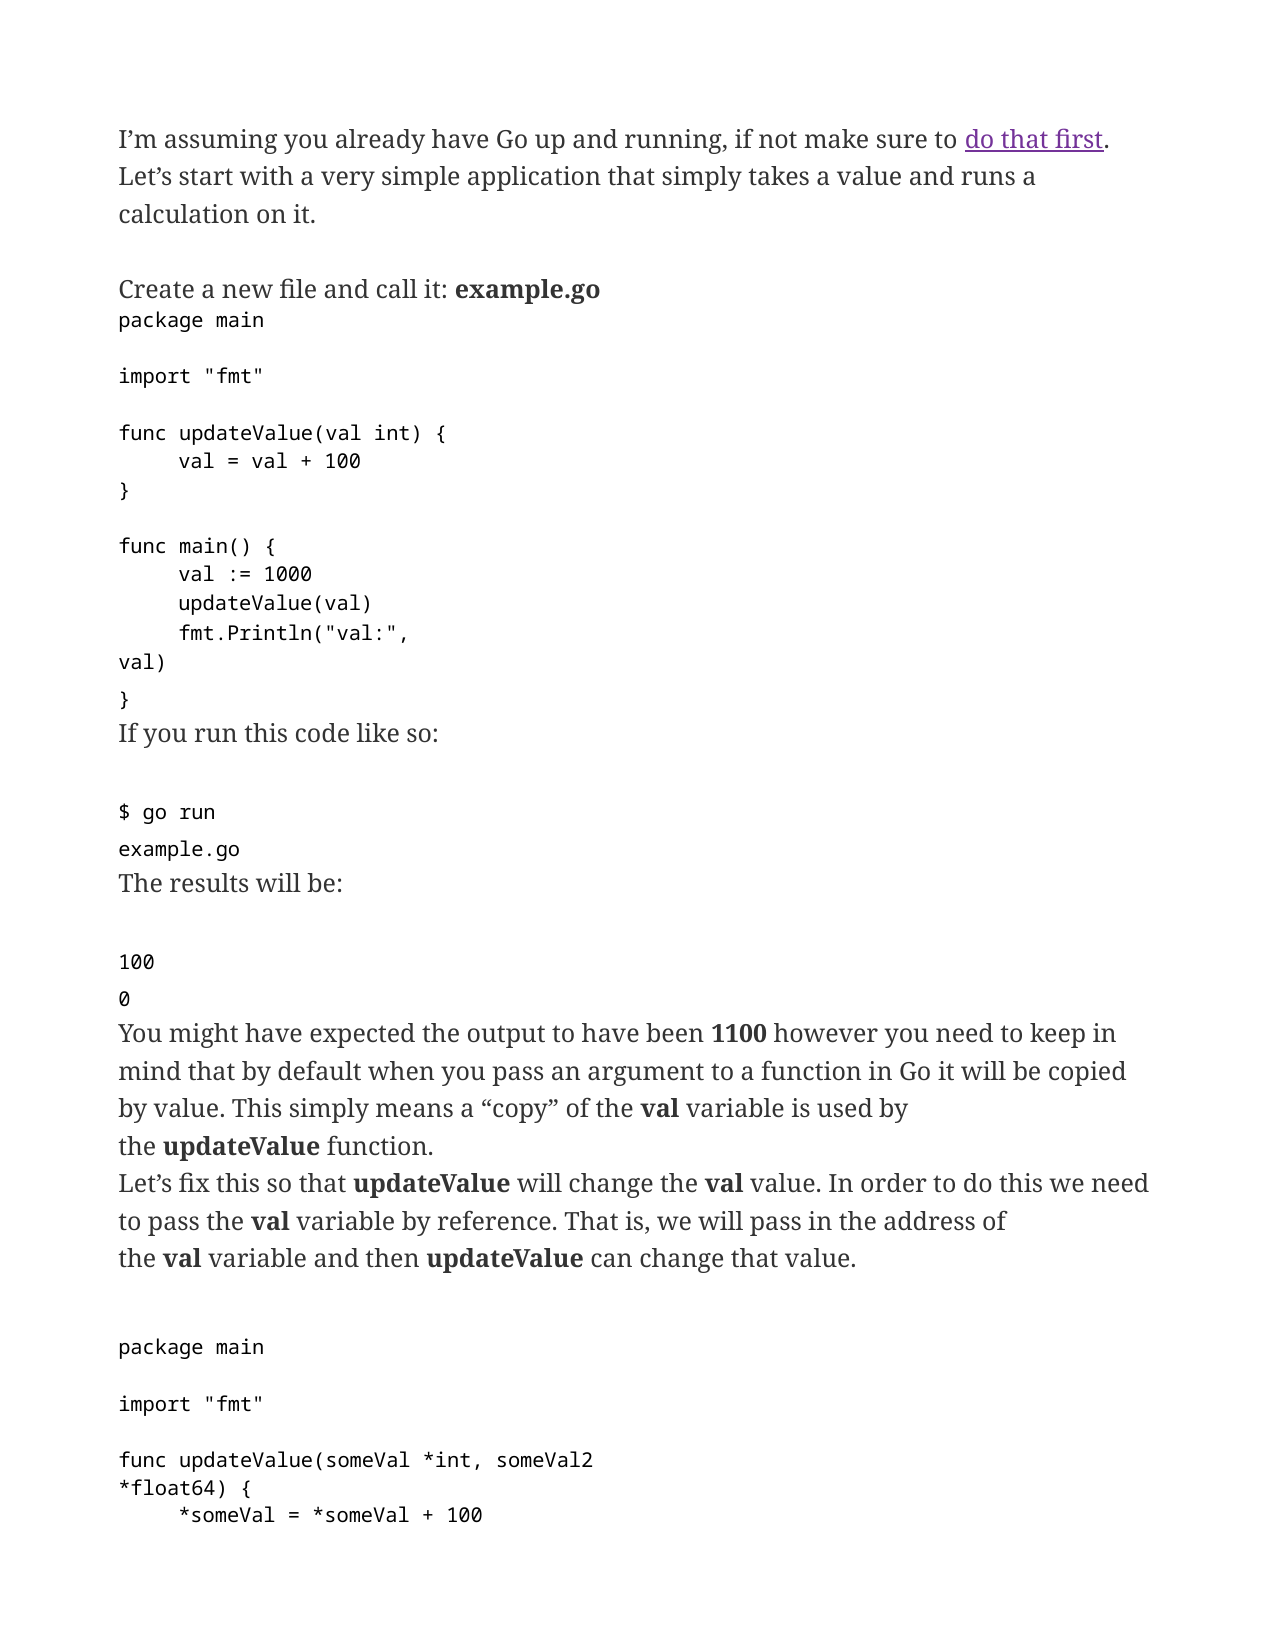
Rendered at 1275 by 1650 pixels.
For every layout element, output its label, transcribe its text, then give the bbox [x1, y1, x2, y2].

table_header 1000 [118, 938, 164, 1013]
table_header $ go run example.go [118, 788, 331, 863]
table_header package main import "fmt" func updateValue(val int) { val = val + 100 } func main() { val := 1000 updateValue(val) fmt.Println("val:", val) } [118, 306, 449, 713]
text Let’s fix this so that updateValue will change the val value. In order to do this we need to pass the val variable by reference. That is, we will pass in the address of the val variable and then updateValue can change that value. [118, 1163, 1157, 1275]
text I’m assuming you already have Go up and running, if not make sure to do that first. [118, 118, 1157, 156]
text If you run this code like so: [118, 713, 1157, 750]
text You might have expected the output to have been 1100 however you need to keep in mind that by default when you pass an argument to a function in Go it will be copied by value. This simply means a “copy” of the val variable is used by the updateValue function. [118, 1013, 1157, 1163]
text The results will be: [118, 863, 1157, 900]
table_header package main import "fmt" func updateValue(someVal *int, someVal2 *float64) { *someVal = *someVal + 100 [118, 1333, 686, 1530]
text Create a new file and call it: example.go [118, 268, 1157, 306]
text Let’s start with a very simple application that simply takes a value and runs a calculation on it. [118, 156, 1157, 231]
